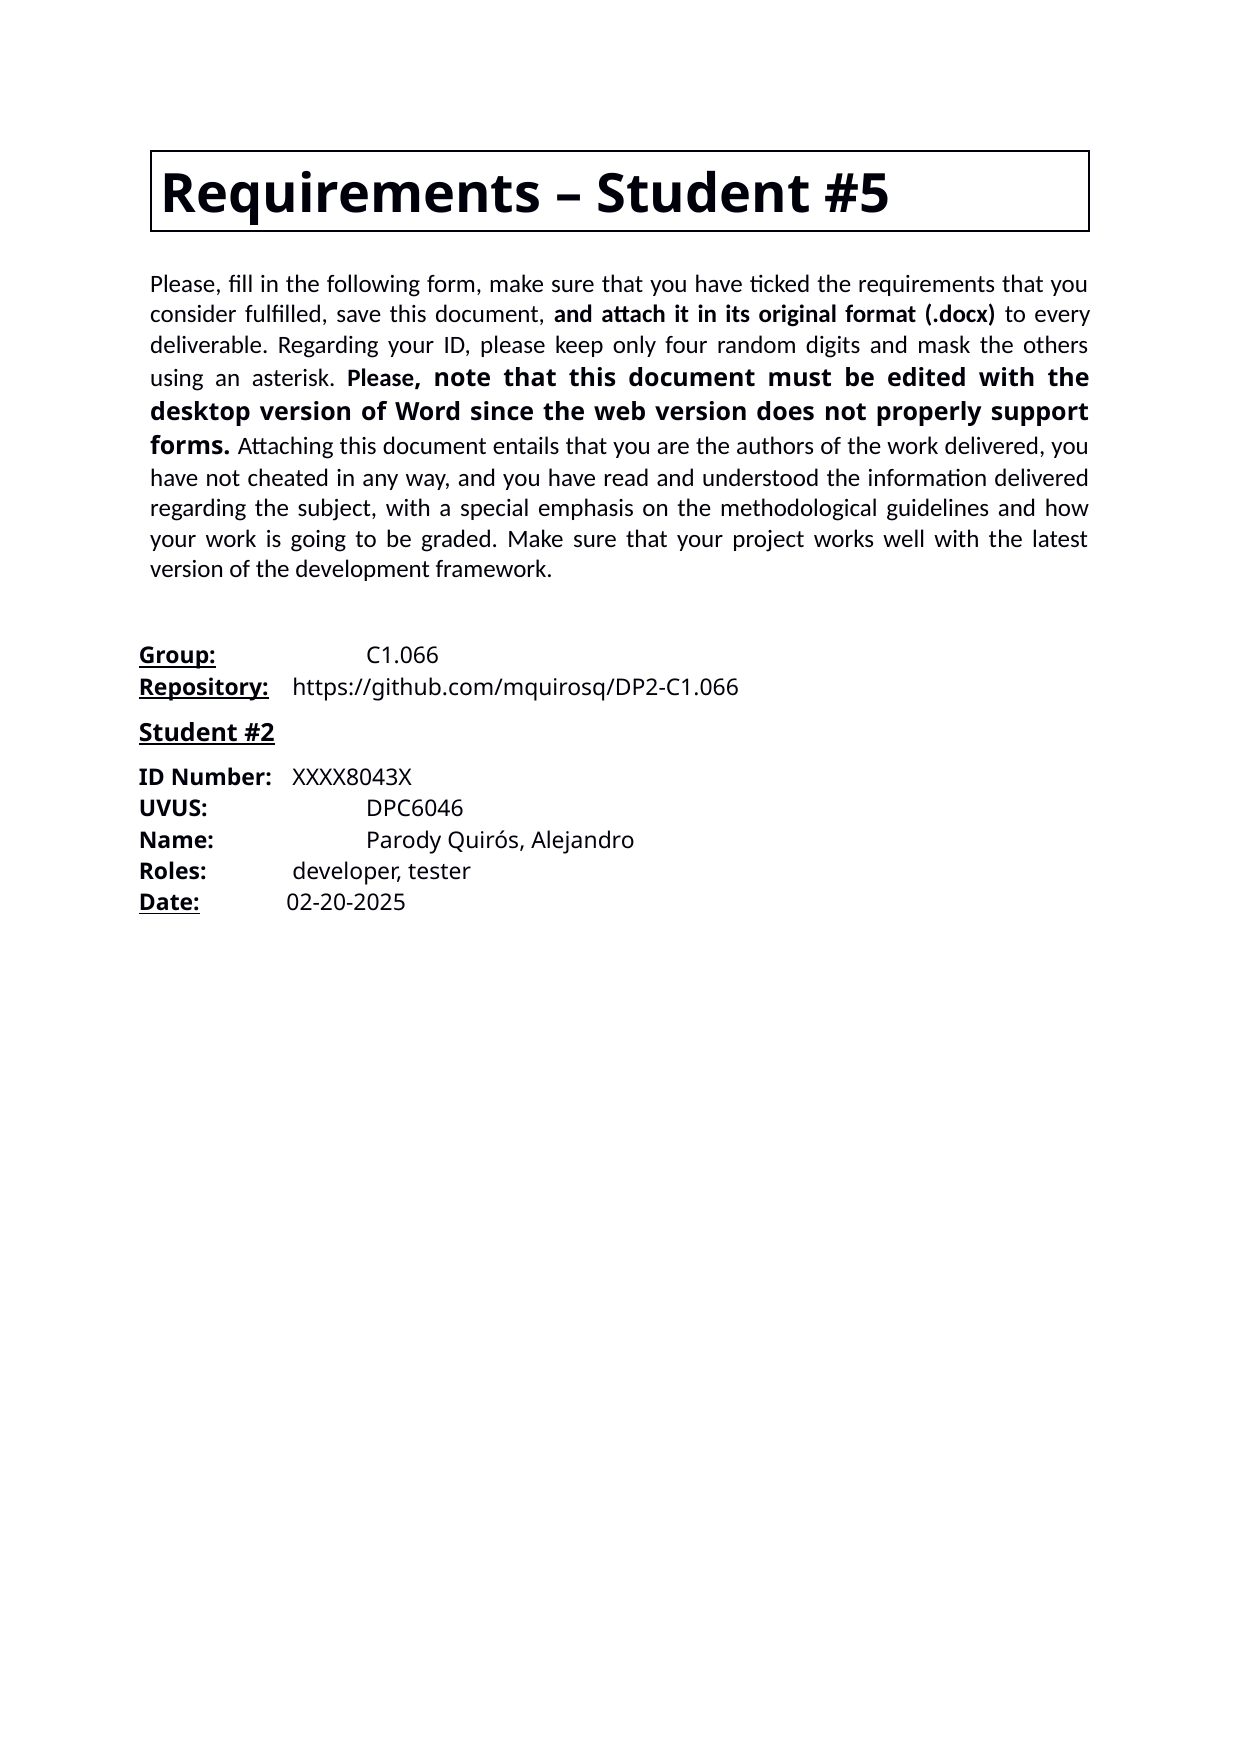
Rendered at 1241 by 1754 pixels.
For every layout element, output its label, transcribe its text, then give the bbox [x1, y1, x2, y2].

table_cell Repository: https://github.com/mquirosq/DP2-C1.066 [128, 671, 1068, 702]
text Please, fill in the following form, make sure that you have ticked the requirements that you consider fulfilled, save this document, and attach it in its original format (.docx) to every deliverable. Regarding your ID, please keep only four random digits and mask the others using an asterisk. Please, note that this document must be edited with the desktop version of Word since the web version does not properly support forms. Attaching this document entails that you are the authors of the work delivered, you have not cheated in any way, and you have read and understood the information delivered regarding the subject, with a special emphasis on the methodological guidelines and how your work is going to be graded. Make sure that your project works well with the latest version of the development framework. [150, 268, 1090, 584]
table_cell Student #2 ID Number: XXXX8043X UVUS: DPC6046 Name: Parody Quirós, Alejandro Roles: developer, tester [128, 702, 1068, 886]
table_cell Date: 02-20-2025 [128, 886, 1068, 917]
table_header Group: C1.066 [128, 640, 1068, 671]
subtitle Requirements – Student #5 [152, 152, 1088, 230]
